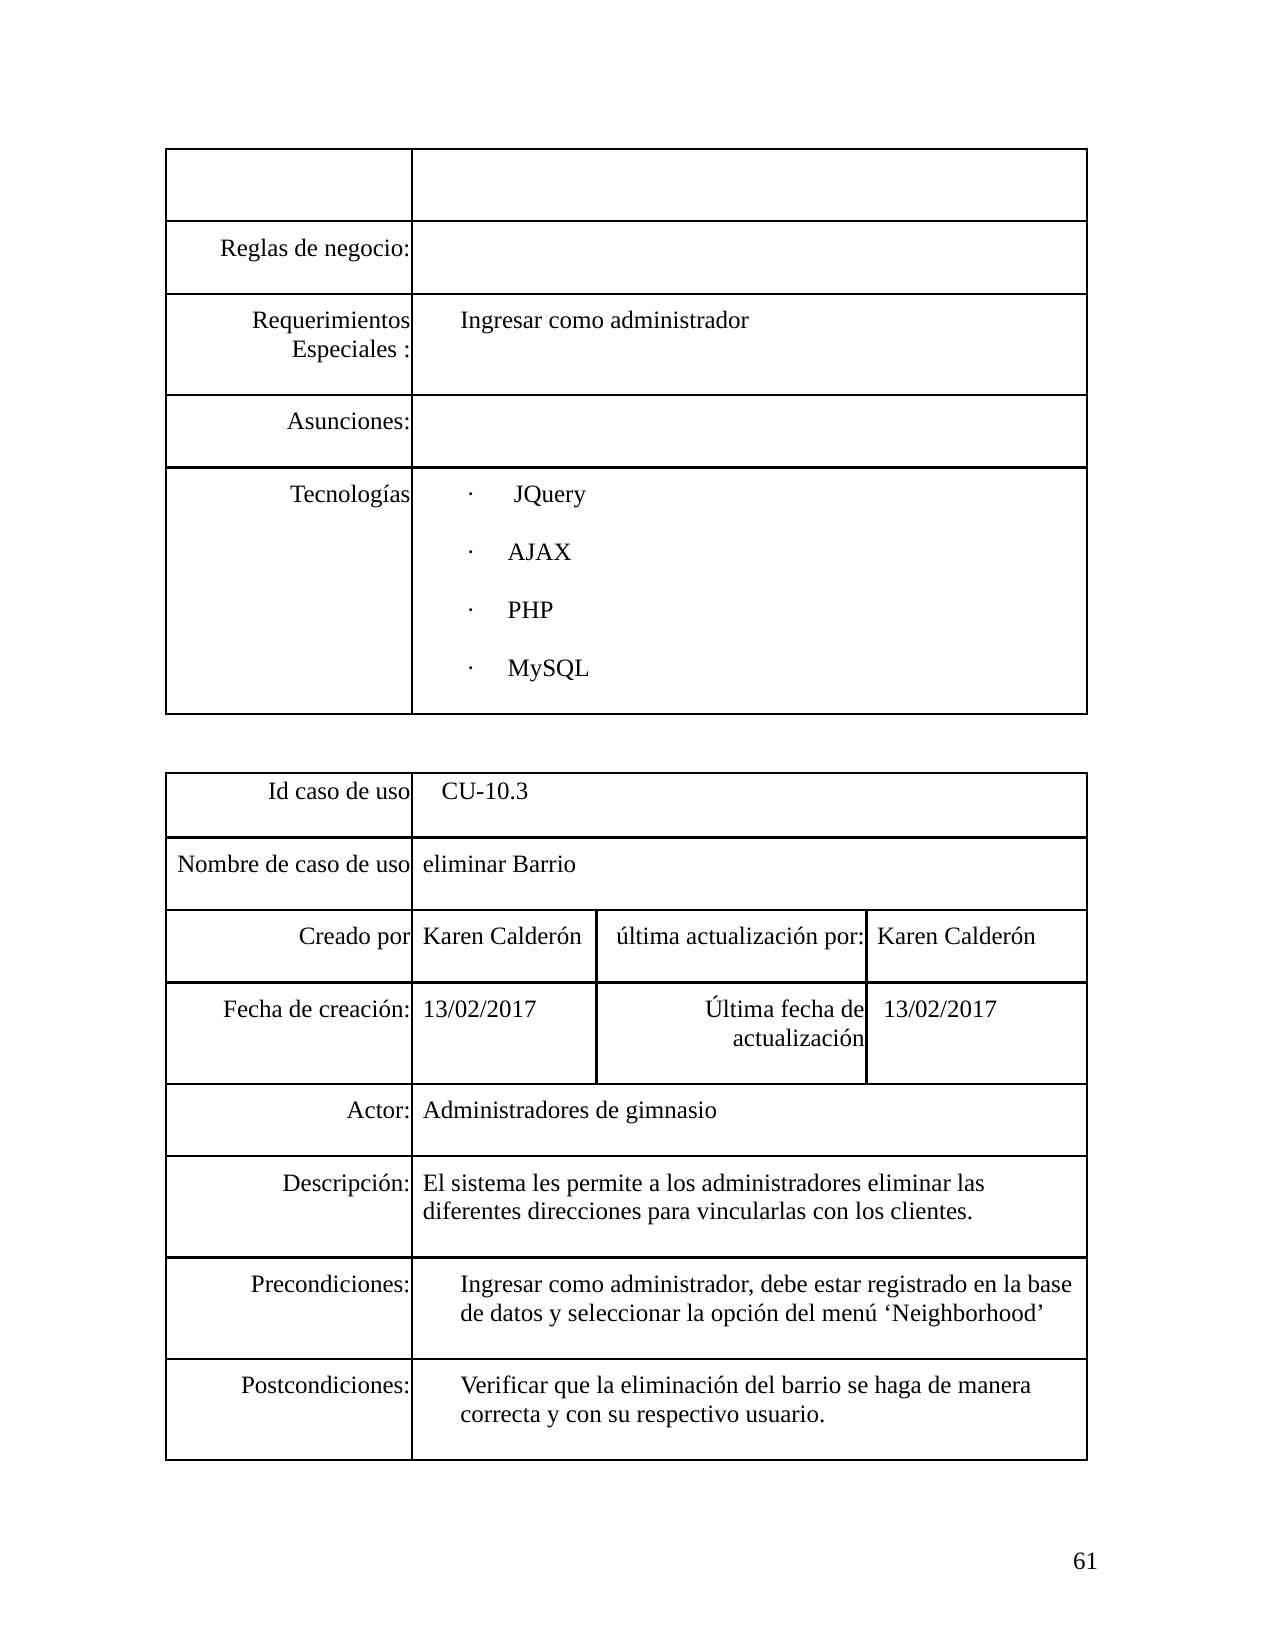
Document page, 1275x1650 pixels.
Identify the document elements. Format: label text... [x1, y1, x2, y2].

table_cell Descripción: [167, 1157, 411, 1256]
table_cell El sistema les permite a los administradores eliminar las diferentes direcciones para vincularlas con los clientes. [413, 1157, 1086, 1256]
table_cell Asunciones: [167, 396, 411, 466]
table_cell Ingresar como administrador, debe estar registrado en la base de datos y seleccionar la opción del menú ‘Neighborhood’ [413, 1259, 1086, 1358]
table_header CU-10.3 [413, 774, 1086, 836]
table_cell [167, 150, 411, 220]
table_cell última actualización por: [598, 911, 865, 981]
table_cell Fecha de creación: [167, 984, 411, 1083]
table_cell Precondiciones: [167, 1259, 411, 1358]
table_cell Nombre de caso de uso [167, 839, 411, 909]
table_cell Última fecha de actualización [598, 984, 865, 1083]
table_cell [413, 222, 1086, 293]
table_cell 13/02/2017 [868, 984, 1086, 1083]
table_cell Administradores de gimnasio [413, 1085, 1086, 1155]
table_cell Requerimientos Especiales : [167, 295, 411, 394]
table_cell Ingresar como administrador [413, 295, 1086, 394]
table_cell Postcondiciones: [167, 1360, 411, 1459]
table_cell eliminar Barrio [413, 839, 1086, 909]
table_cell Creado por [167, 911, 411, 981]
table_cell · JQuery · AJAX · PHP · MySQL [413, 469, 1086, 713]
table_cell Verificar que la eliminación del barrio se haga de manera correcta y con su respectivo usuario. [413, 1360, 1086, 1459]
table_header Id caso de uso [167, 774, 411, 836]
table_cell Reglas de negocio: [167, 222, 411, 293]
table_cell 13/02/2017 [413, 984, 595, 1083]
table_cell [413, 396, 1086, 466]
table_cell Karen Calderón [868, 911, 1086, 981]
table_cell [413, 150, 1086, 220]
table_cell Tecnologías [167, 469, 411, 713]
table_cell Actor: [167, 1085, 411, 1155]
table_cell Karen Calderón [413, 911, 595, 981]
